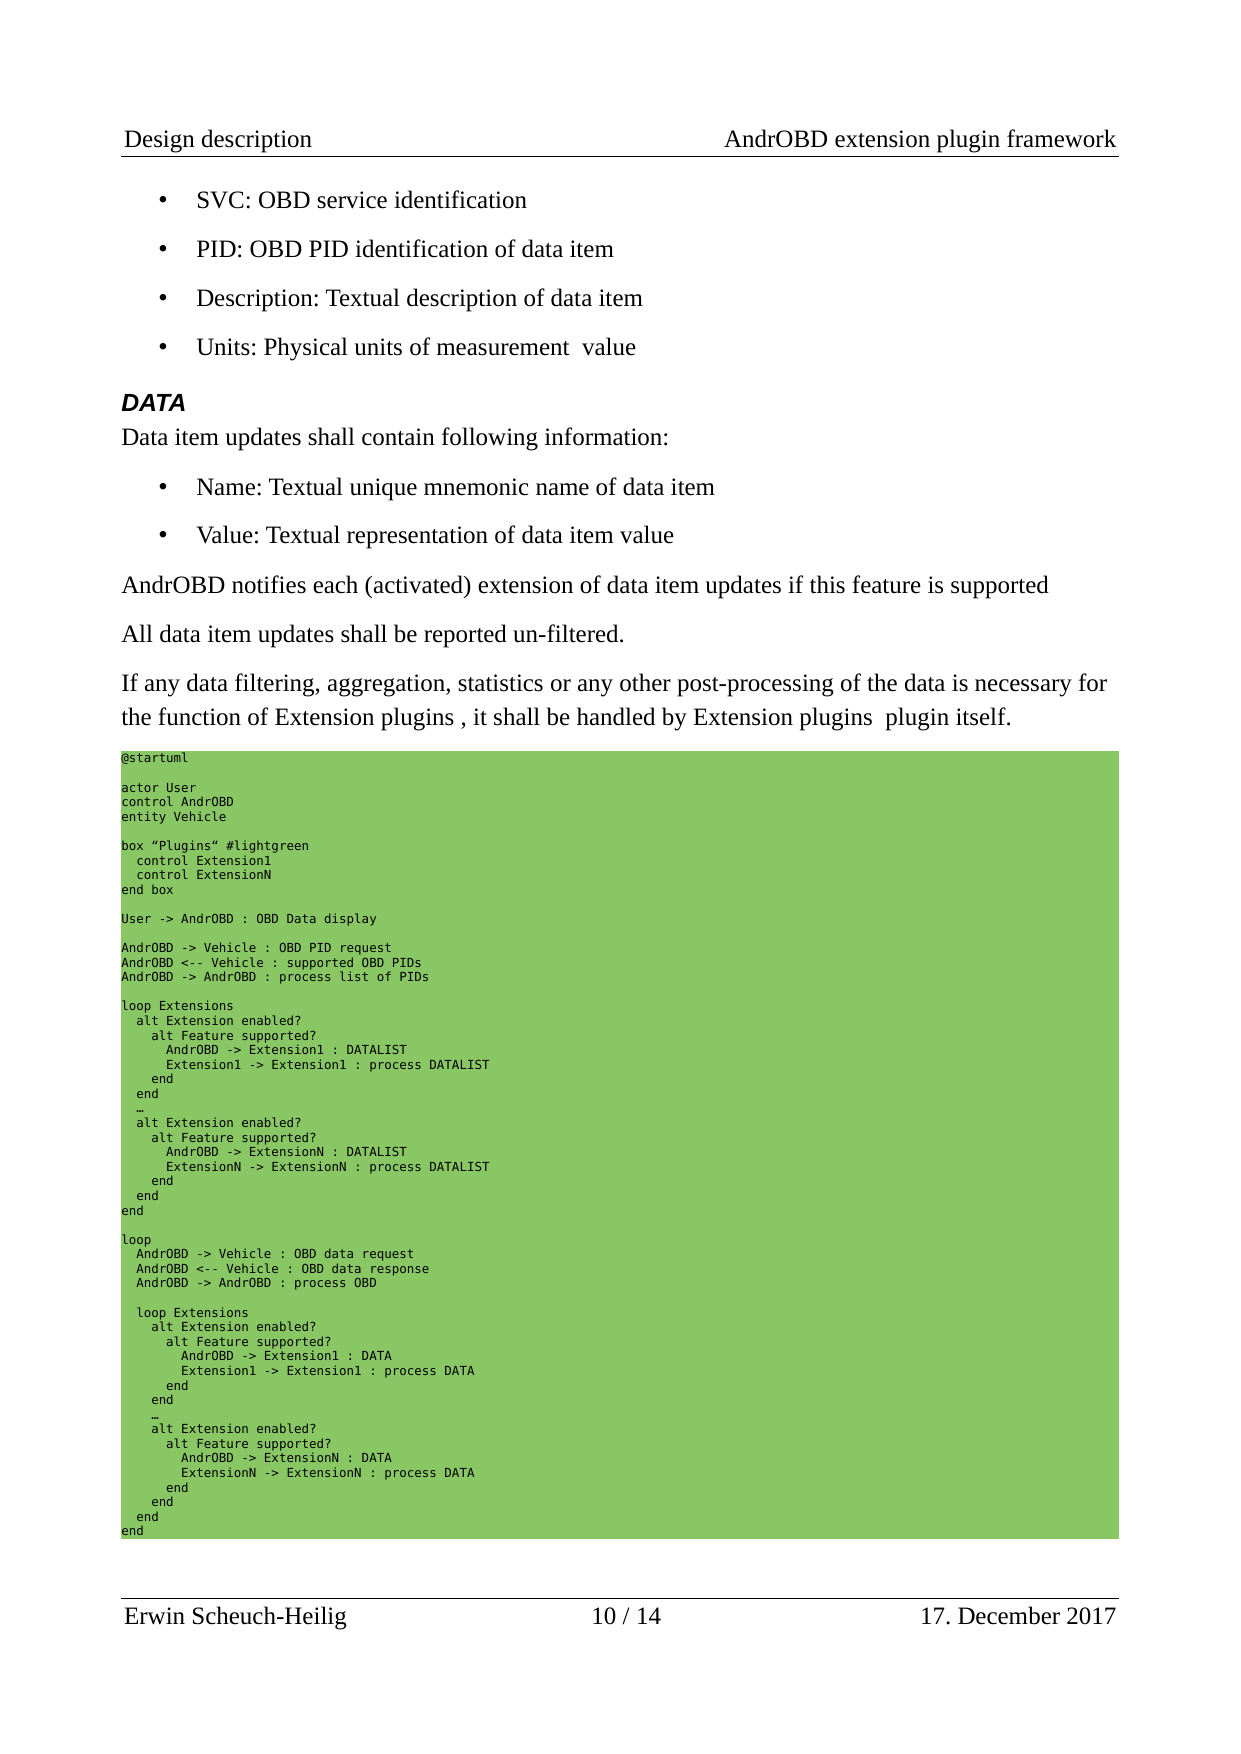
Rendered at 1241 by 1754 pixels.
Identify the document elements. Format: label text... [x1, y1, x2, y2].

text Data item updates shall contain following information: [121, 422, 1119, 451]
list Description: Textual description of data item [158, 283, 1119, 312]
text loop Extensions [121, 999, 1119, 1014]
text alt Extension enabled? [121, 1320, 1119, 1335]
text alt Extension enabled? [121, 1014, 1119, 1028]
list PID: OBD PID identification of data item [158, 234, 1119, 263]
text end [121, 1203, 1119, 1218]
text alt Extension enabled? [121, 1116, 1119, 1131]
text end [121, 1072, 1119, 1087]
text AndrOBD -> ExtensionN : DATA [121, 1451, 1119, 1466]
text If any data filtering, aggregation, statistics or any other post-processing of the data is necessary for the function of Extension plugins , it shall be handled by Extension plugins plugin itself. [121, 668, 1119, 731]
text alt Feature supported? [121, 1335, 1119, 1349]
text AndrOBD -> Extension1 : DATALIST [121, 1043, 1119, 1058]
text loop [121, 1233, 1119, 1247]
list SVC: OBD service identification [158, 185, 1119, 214]
subtitle DATA [121, 388, 1119, 416]
text AndrOBD -> AndrOBD : process list of PIDs [121, 970, 1119, 985]
text end [121, 1378, 1119, 1393]
text end [121, 1524, 1119, 1539]
text User -> AndrOBD : OBD Data display [121, 912, 1119, 926]
text AndrOBD notifies each (activated) extension of data item updates if this feature is supported [121, 570, 1119, 598]
text alt Feature supported? [121, 1437, 1119, 1451]
text @startuml [121, 751, 1119, 766]
text ExtensionN -> ExtensionN : process DATALIST [121, 1160, 1119, 1174]
text ExtensionN -> ExtensionN : process DATA [121, 1466, 1119, 1481]
text AndrOBD -> AndrOBD : process OBD [121, 1276, 1119, 1291]
text end [121, 1393, 1119, 1408]
list Units: Physical units of measurement value [158, 332, 1119, 361]
text end [121, 1174, 1119, 1189]
text control AndrOBD [121, 795, 1119, 810]
text Extension1 -> Extension1 : process DATA [121, 1364, 1119, 1378]
text alt Feature supported? [121, 1131, 1119, 1145]
text AndrOBD <-- Vehicle : supported OBD PIDs [121, 956, 1119, 970]
text end [121, 1087, 1119, 1101]
text AndrOBD -> Vehicle : OBD PID request [121, 941, 1119, 956]
text alt Extension enabled? [121, 1422, 1119, 1437]
text end [121, 1481, 1119, 1495]
text entity Vehicle [121, 810, 1119, 824]
list Value: Textual representation of data item value [158, 521, 1119, 549]
text Extension1 -> Extension1 : process DATALIST [121, 1058, 1119, 1072]
text AndrOBD -> Extension1 : DATA [121, 1349, 1119, 1364]
text alt Feature supported? [121, 1028, 1119, 1043]
list Name: Textual unique mnemonic name of data item [158, 472, 1119, 500]
text AndrOBD <-- Vehicle : OBD data response [121, 1262, 1119, 1276]
text end [121, 1189, 1119, 1203]
text … [121, 1101, 1119, 1116]
text loop Extensions [121, 1306, 1119, 1320]
text end [121, 1510, 1119, 1524]
text actor User [121, 781, 1119, 795]
text All data item updates shall be reported un-filtered. [121, 619, 1119, 647]
text AndrOBD -> Vehicle : OBD data request [121, 1247, 1119, 1262]
text box “Plugins“ #lightgreen [121, 839, 1119, 853]
text … [121, 1408, 1119, 1422]
text control ExtensionN [121, 868, 1119, 883]
text control Extension1 [121, 853, 1119, 868]
text end [121, 1495, 1119, 1510]
text end box [121, 883, 1119, 897]
text AndrOBD -> ExtensionN : DATALIST [121, 1145, 1119, 1160]
